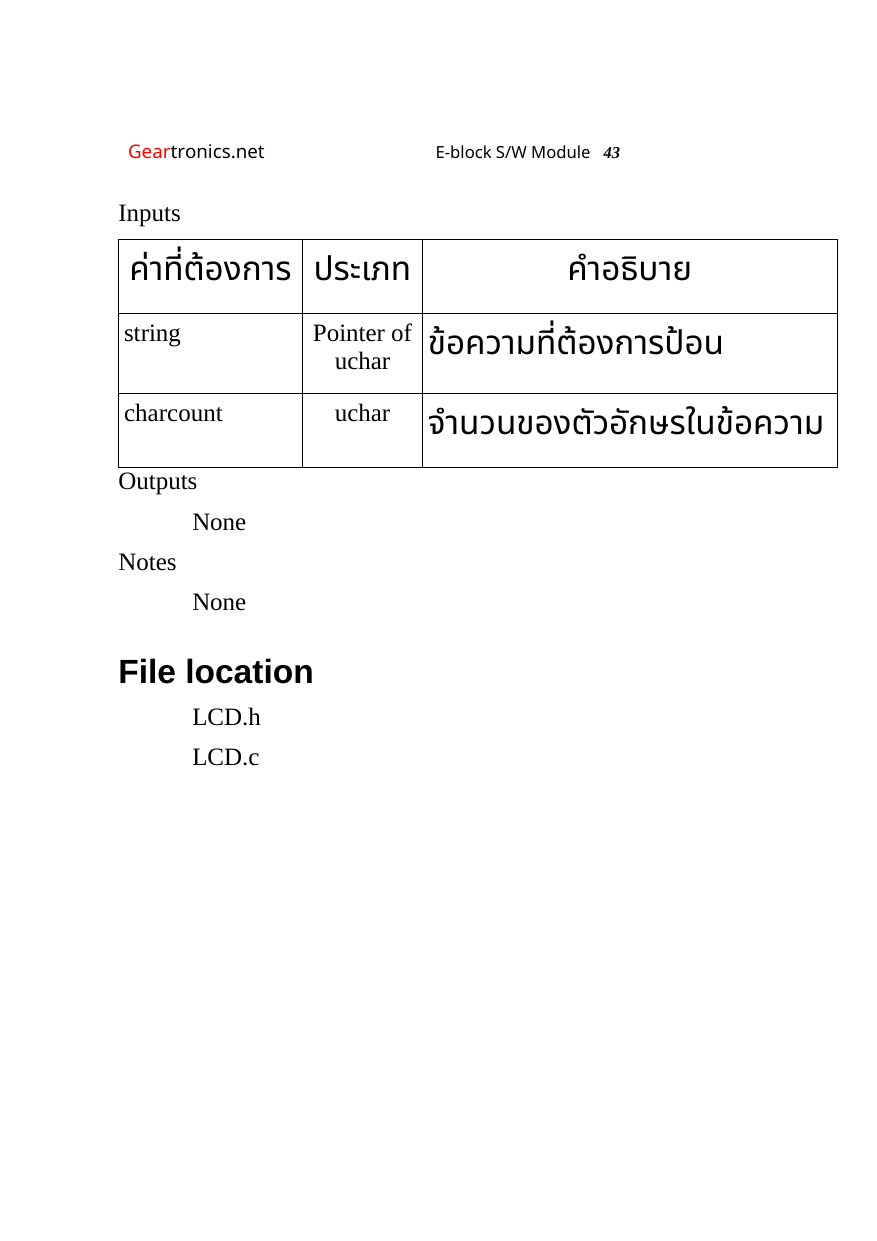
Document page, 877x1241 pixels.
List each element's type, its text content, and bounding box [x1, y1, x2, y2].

text None [118, 508, 837, 535]
table_cell ข้อความที่ต้องการป้อน [423, 314, 837, 393]
table_header ประเภท [303, 240, 422, 313]
table_header คำอธิบาย [423, 240, 837, 313]
text Inputs [118, 199, 837, 226]
text Notes [118, 548, 837, 576]
text Outputs [118, 468, 837, 495]
text LCD.c [118, 743, 837, 771]
text None [118, 588, 837, 616]
subtitle File location [118, 653, 837, 691]
table_cell string [119, 314, 302, 393]
text LCD.h [118, 703, 837, 731]
table_header ค่าที่ต้องการ [119, 240, 302, 313]
table_cell uchar [303, 394, 422, 467]
table_cell Pointer of uchar [303, 314, 422, 393]
table_cell charcount [119, 394, 302, 467]
table_cell จำนวนของตัวอักษรในข้อความ [423, 394, 837, 467]
